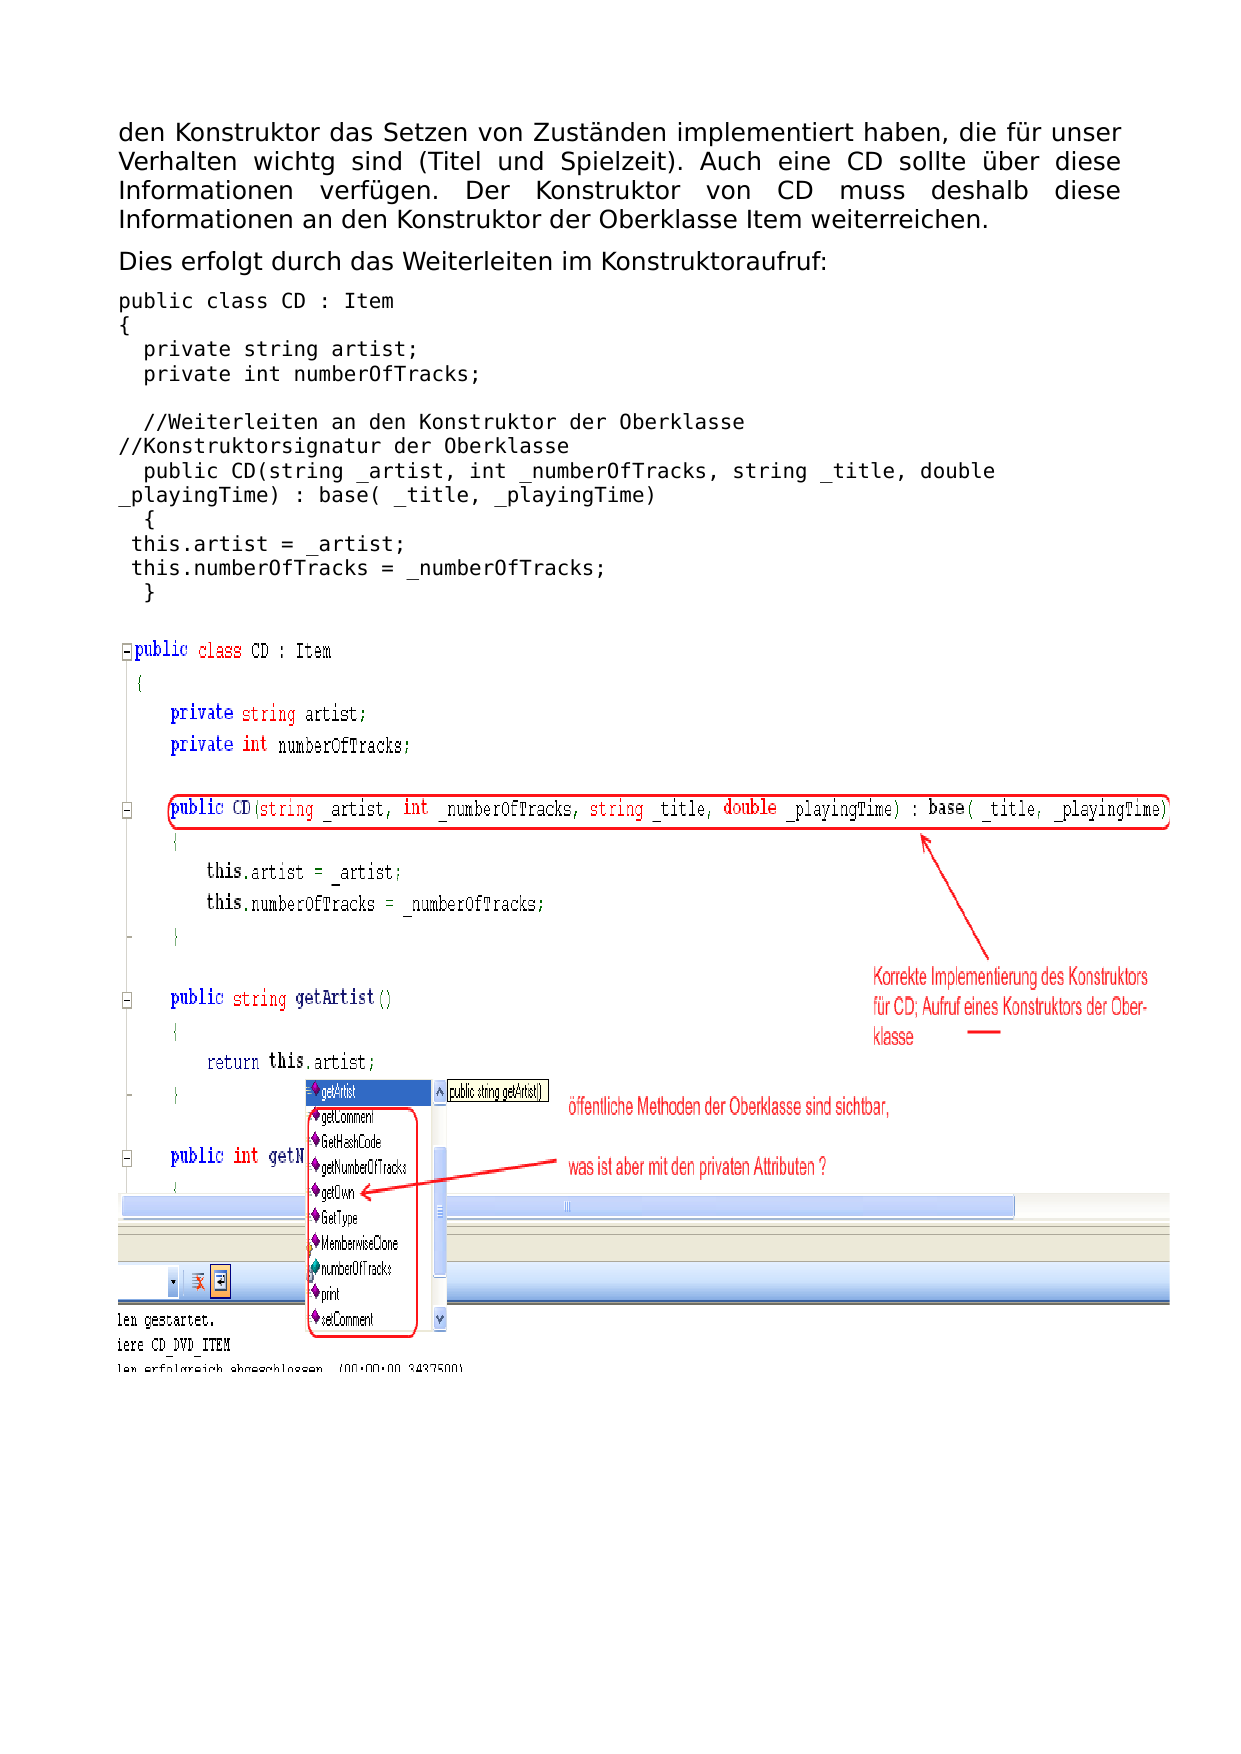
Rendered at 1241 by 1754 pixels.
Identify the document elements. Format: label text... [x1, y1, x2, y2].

text den Konstruktor das Setzen von Zuständen implementiert haben, die für unser Verhalten wichtg sind (Titel und Spielzeit). Auch eine CD sollte über diese Informationen verfügen. Der Konstruktor von CD muss deshalb diese Informationen an den Konstruktor der Oberklasse Item weiterreichen. [118, 118, 1122, 235]
text public class CD : Item { private string artist; private int numberOfTracks; //Weiterleiten an den Konstruktor der Oberklasse //Konstruktorsignatur der Oberklasse public CD(string _artist, int _numberOfTracks, string _title, double _playingTime) : base( _title, _playingTime) { this.artist = _artist; this.numberOfTracks = _numberOfTracks; } [118, 289, 1122, 628]
text Dies erfolgt durch das Weiterleiten im Konstruktoraufruf: [118, 247, 1122, 276]
